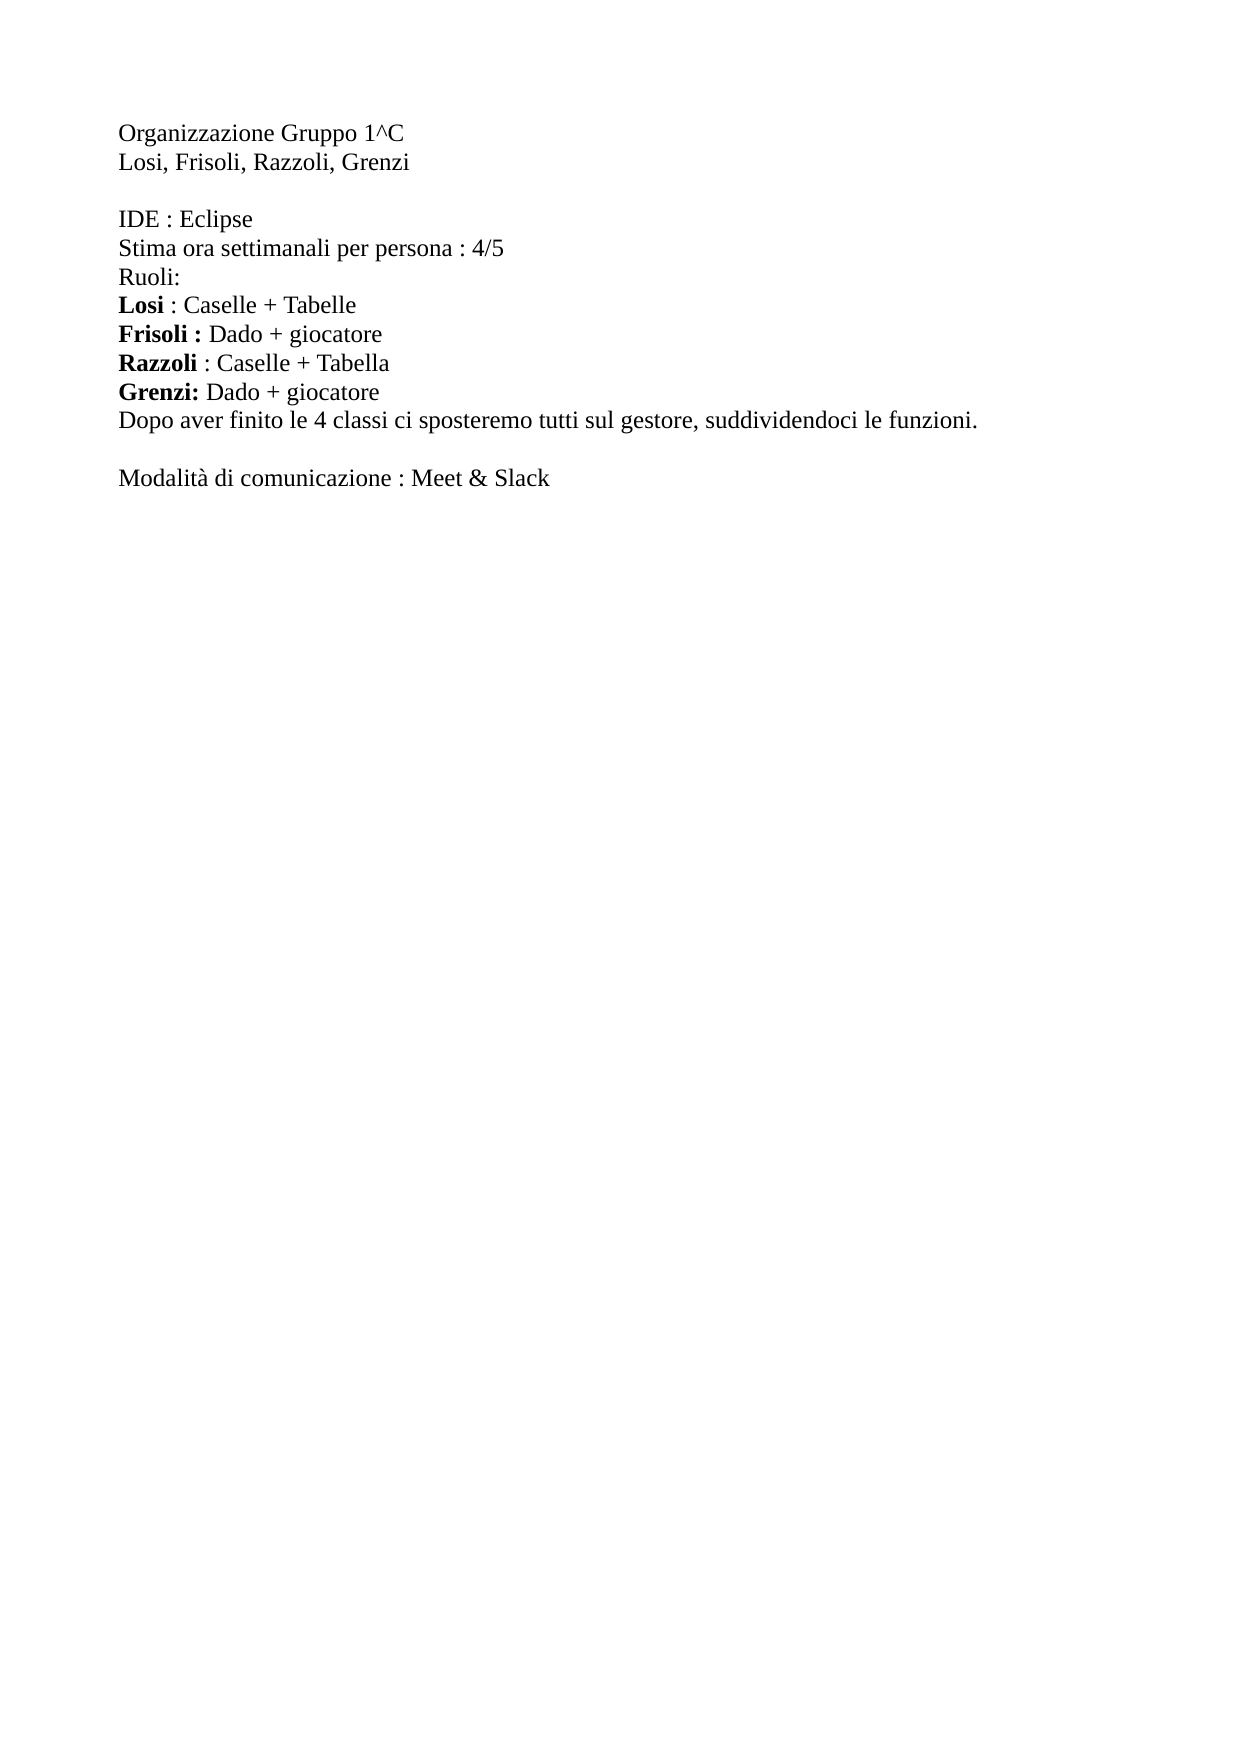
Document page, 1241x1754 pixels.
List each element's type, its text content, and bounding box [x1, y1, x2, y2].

text Organizzazione Gruppo 1^C Losi, Frisoli, Razzoli, Grenzi IDE : Eclipse Stima ora settimanali per persona : 4/5 Ruoli: Losi : Caselle + Tabelle Frisoli : Dado + giocatore Razzoli : Caselle + Tabella Grenzi: Dado + giocatore Dopo aver finito le 4 classi ci sposteremo tutti sul gestore, suddividendoci le funzioni. Modalità di comunicazione : Meet & Slack [118, 118, 1122, 492]
